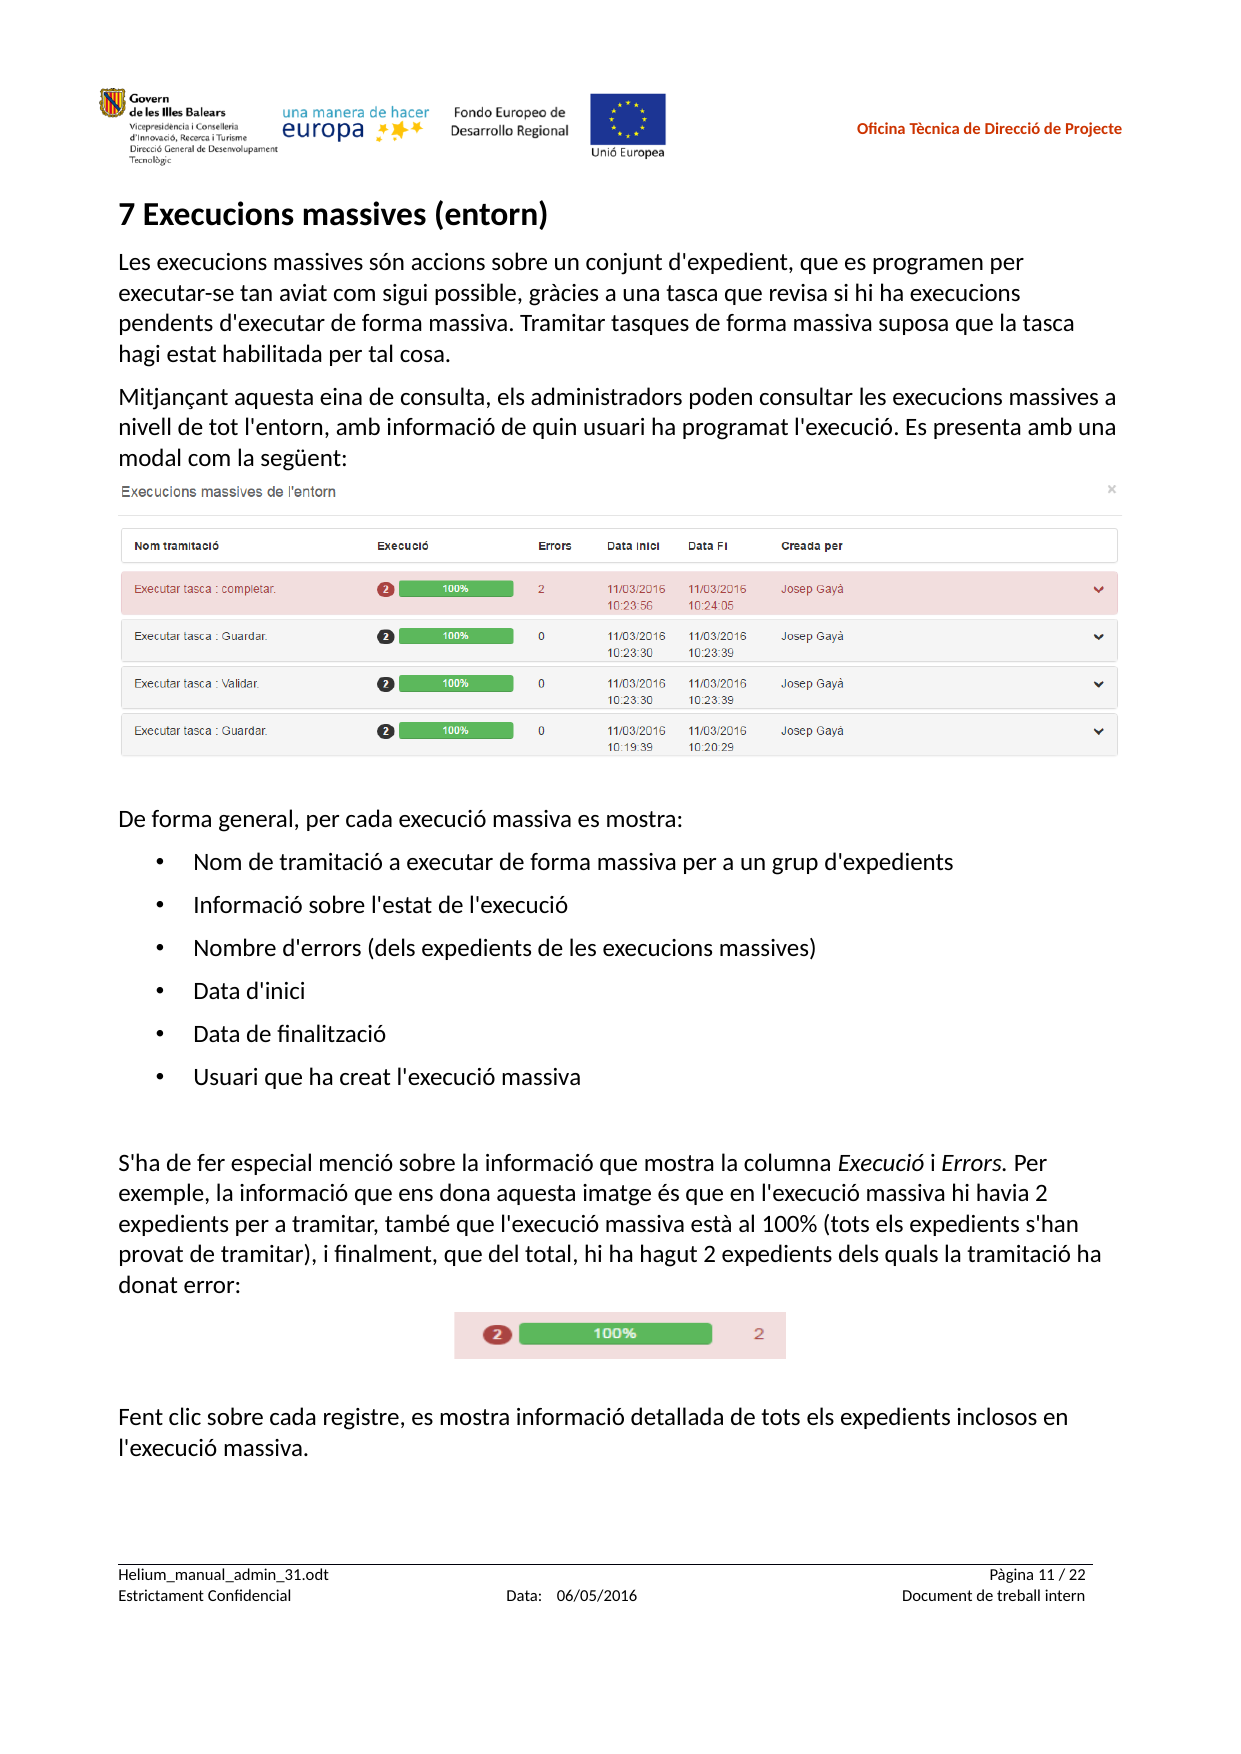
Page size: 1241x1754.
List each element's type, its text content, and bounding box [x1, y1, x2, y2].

text S'ha de fer especial menció sobre la informació que mostra la columna Execució i Errors. Per exemple, la informació que ens dona aquesta imatge és que en l'execució massiva hi havia 2 expedients per a tramitar, també que l'execució massiva està al 100% (tots els expedients s'han provat de tramitar), i finalment, que del total, hi ha hagut 2 expedients dels quals la tramitació ha donat error: [118, 1147, 1122, 1300]
text Mitjançant aquesta eina de consulta, els administradors poden consultar les execucions massives a nivell de tot l'entorn, amb informació de quin usuari ha programat l'execució. Es presenta amb una modal com la següent: [118, 381, 1122, 472]
list Nom de tramitació a executar de forma massiva per a un grup d'expedients [156, 846, 1122, 876]
list Nombre d'errors (dels expedients de les execucions massives) [156, 932, 1122, 962]
list Data d'inici [156, 975, 1122, 1006]
subtitle 7 Execucions massives (entorn) [118, 193, 1122, 234]
picture [118, 485, 1123, 760]
text De forma general, per cada execució massiva es mostra: [118, 803, 1122, 833]
picture [99, 87, 668, 166]
list Informació sobre l'estat de l'execució [156, 889, 1122, 919]
list Usuari que ha creat l'execució massiva [156, 1061, 1122, 1092]
list Data de finalització [156, 1018, 1122, 1048]
text Fent clic sobre cada registre, es mostra informació detallada de tots els expedients inclosos en l'execució massiva. [118, 1401, 1122, 1462]
text Les execucions massives són accions sobre un conjunt d'expedient, que es programen per executar-se tan aviat com sigui possible, gràcies a una tasca que revisa si hi ha execucions pendents d'executar de forma massiva. Tramitar tasques de forma massiva suposa que la tasca hagi estat habilitada per tal cosa. [118, 246, 1122, 368]
